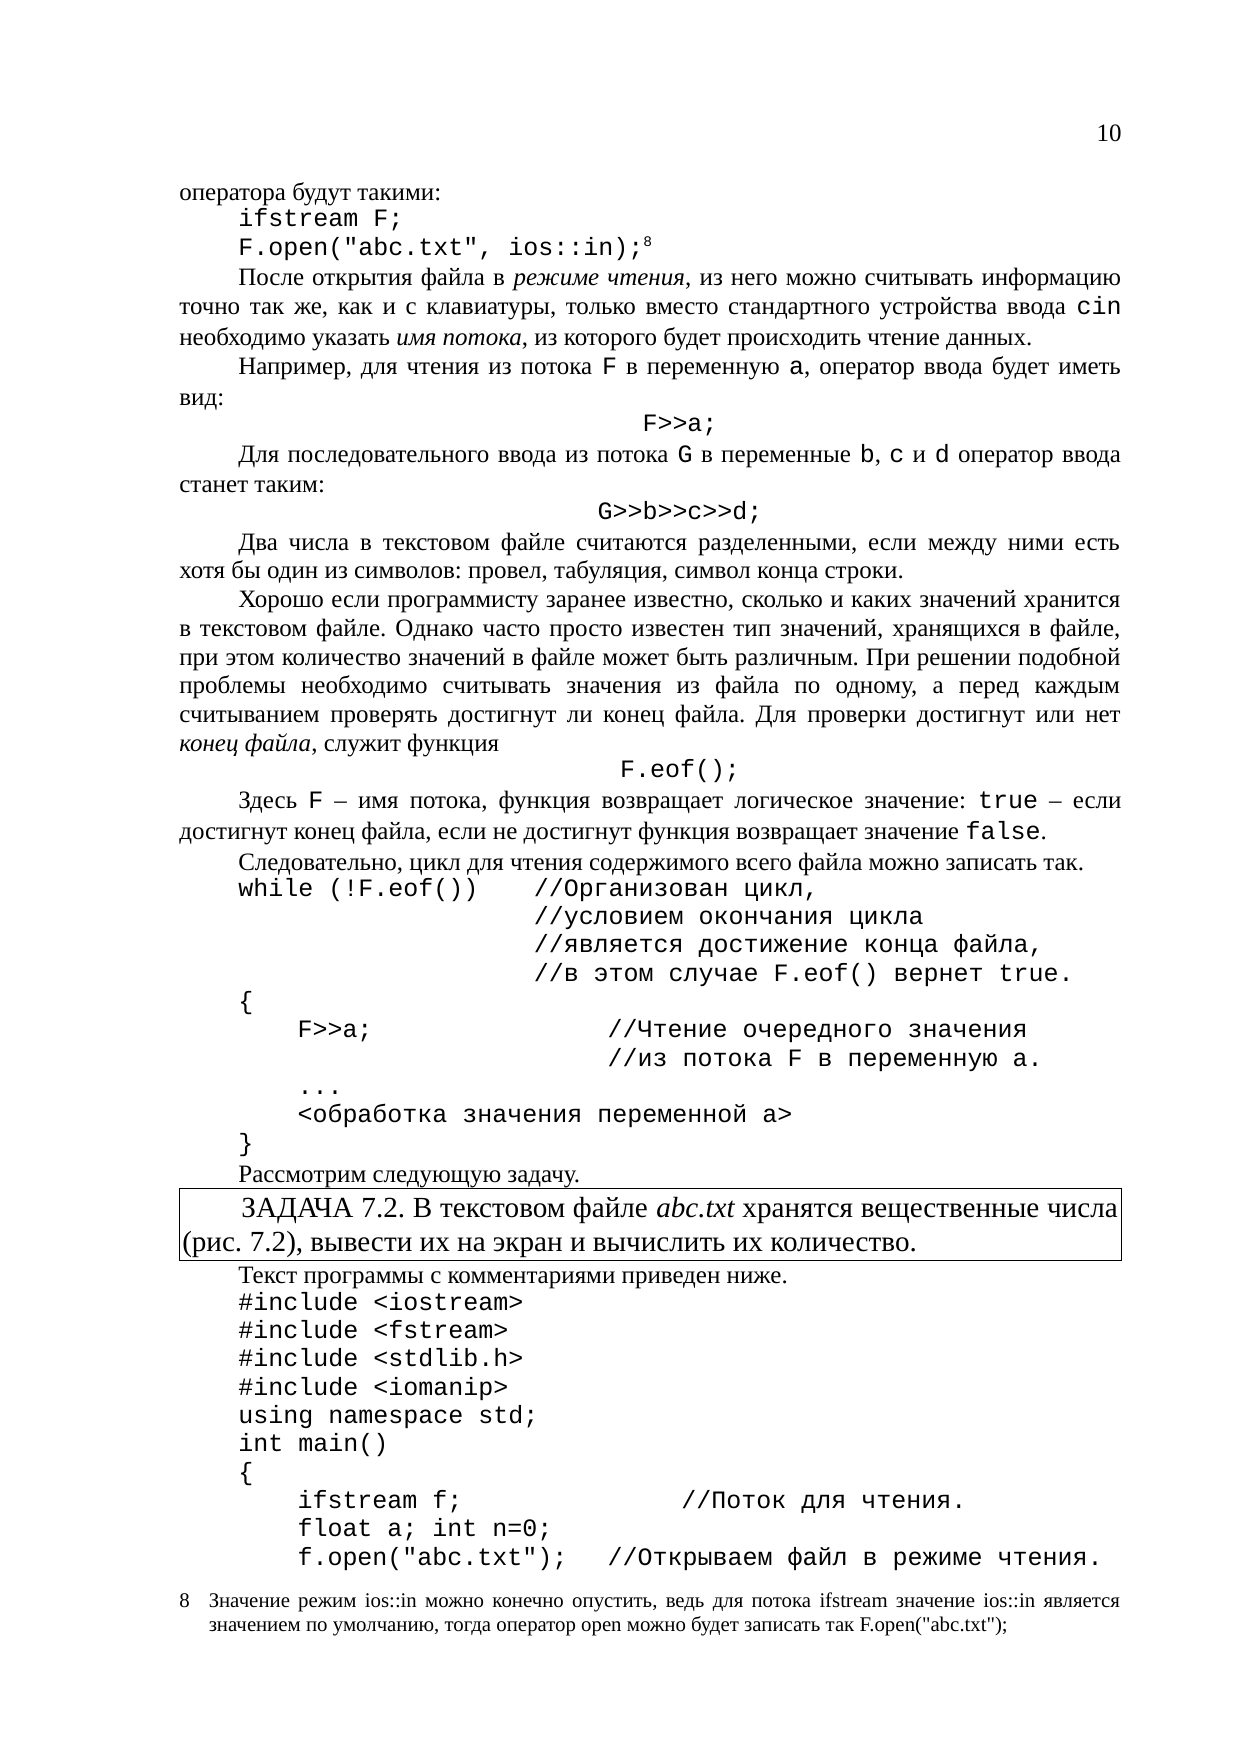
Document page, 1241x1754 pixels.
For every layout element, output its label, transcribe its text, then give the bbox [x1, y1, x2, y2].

text #include <iostream> [238, 1289, 1121, 1318]
text float a; int n=0; [238, 1516, 1121, 1544]
text После открытия файла в режиме чтения, из него можно считывать информацию точно так же, как и с клавиатуры, только вместо стандартного устройства ввода cin необходимо указать имя потока, из которого будет происходить чтение данных. [179, 262, 1121, 351]
text //условием окончания цикла [238, 904, 1121, 932]
text оператора будут такими: [179, 177, 1121, 206]
text Хорошо если программисту заранее известно, сколько и каких значений хранится в текстовом файле. Однако часто просто известен тип значений, хранящихся в файле, при этом количество значений в файле может быть различным. При решении подобной проблемы необходимо считывать значения из файла по одному, а перед каждым считыванием проверять достигнут ли конец файла. Для проверки достигнут или нет конец файла, служит функция [179, 584, 1121, 757]
text //является достижение конца файла, [238, 932, 1121, 960]
text Текст программы с комментариями приведен ниже. [179, 1261, 1121, 1289]
text F.open("abc.txt", ios::in); [179, 234, 1121, 262]
text #include <fstream> [238, 1318, 1121, 1346]
text while (!F.eof()) //Организован цикл, [238, 875, 1121, 904]
text F>>a; [179, 410, 1121, 439]
text { [238, 1459, 1121, 1488]
text Два числа в текстовом файле считаются разделенными, если между ними есть хотя бы один из символов: провел, табуляция, символ конца строки. [179, 527, 1121, 584]
text F>>a; //Чтение очередного значения [238, 1017, 1121, 1045]
text #include <stdlib.h> [238, 1346, 1121, 1374]
text #include <iomanip> [238, 1374, 1121, 1403]
text int main() [238, 1431, 1121, 1459]
text f.open("abc.txt"); //Открываем файл в режиме чтения. [238, 1544, 1121, 1573]
text ifstream f; //Поток для чтения. [238, 1488, 1121, 1516]
text //в этом случае F.eof() вернет true. [238, 960, 1121, 989]
text ... [238, 1074, 1121, 1102]
text <обработка значения переменной a> [238, 1102, 1121, 1130]
text G>>b>>c>>d; [179, 498, 1121, 527]
text ЗАДАЧА 7.2. В текстовом файле abc.txt хранятся вещественные числа (рис. 7.2), вывести их на экран и вычислить их количество. [180, 1189, 1121, 1260]
text Значение режим ios::in можно конечно опустить, ведь для потока ifstream значение ios::in является значением по умолчанию, тогда оператор open можно будет записать так F.open("abc.txt"); [179, 1588, 1121, 1636]
text Для последовательного ввода из потока G в переменные b, с и d оператор ввода станет таким: [179, 439, 1121, 498]
text Например, для чтения из потока F в переменную a, оператор ввода будет иметь вид: [179, 351, 1121, 410]
text using namespace std; [238, 1403, 1121, 1431]
text F.eof(); [179, 757, 1121, 785]
text ifstream F; [179, 206, 1121, 234]
text { [238, 989, 1121, 1017]
text //из потока F в переменную a. [238, 1045, 1121, 1074]
text Здесь F – имя потока, функция возвращает логическое значение: true – если достигнут конец файла, если не достигнут функция возвращает значение false. [179, 785, 1121, 847]
text } [238, 1130, 1121, 1159]
text Следовательно, цикл для чтения содержимого всего файла можно записать так. [179, 847, 1121, 875]
text Рассмотрим следующую задачу. [179, 1159, 1121, 1187]
